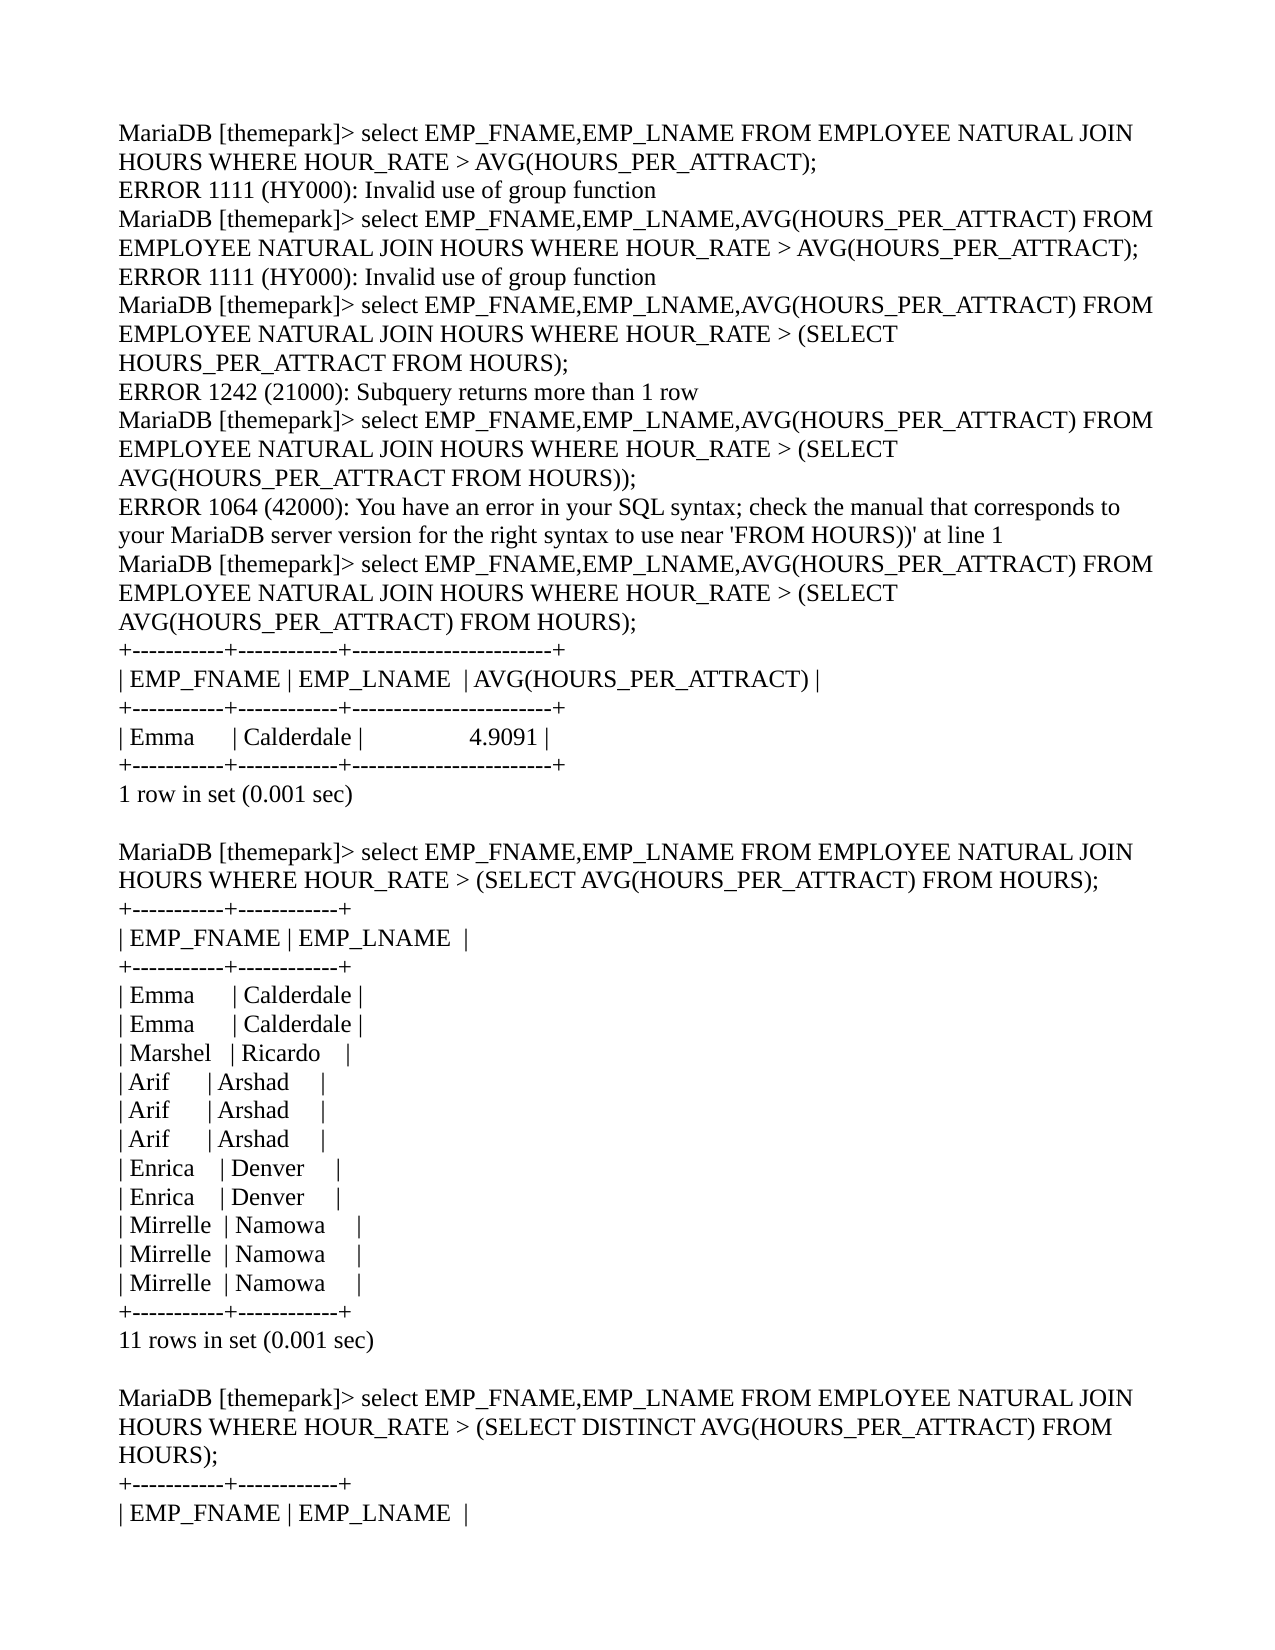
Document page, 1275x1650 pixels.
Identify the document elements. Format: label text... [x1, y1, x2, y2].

text | Emma | Calderdale | 4.9091 | [118, 722, 1157, 751]
text | Arif | Arshad | [118, 1124, 1157, 1153]
text MariaDB [themepark]> select EMP_FNAME,EMP_LNAME,AVG(HOURS_PER_ATTRACT) FROM EMPLOYEE NATURAL JOIN HOURS WHERE HOUR_RATE > (SELECT AVG(HOURS_PER_ATTRACT) FROM HOURS); [118, 549, 1157, 636]
text | EMP_FNAME | EMP_LNAME | [118, 923, 1157, 952]
text ERROR 1242 (21000): Subquery returns more than 1 row [118, 377, 1157, 406]
text ERROR 1064 (42000): You have an error in your SQL syntax; check the manual that corresponds to your MariaDB server version for the right syntax to use near 'FROM HOURS))' at line 1 [118, 492, 1157, 549]
text | EMP_FNAME | EMP_LNAME | AVG(HOURS_PER_ATTRACT) | [118, 664, 1157, 693]
text MariaDB [themepark]> select EMP_FNAME,EMP_LNAME,AVG(HOURS_PER_ATTRACT) FROM EMPLOYEE NATURAL JOIN HOURS WHERE HOUR_RATE > (SELECT AVG(HOURS_PER_ATTRACT FROM HOURS)); [118, 406, 1157, 492]
text +-----------+------------+ [118, 894, 1157, 923]
text +-----------+------------+------------------------+ [118, 636, 1157, 664]
text 11 rows in set (0.001 sec) [118, 1326, 1157, 1354]
text | Enrica | Denver | [118, 1182, 1157, 1211]
text | Marshel | Ricardo | [118, 1038, 1157, 1067]
text MariaDB [themepark]> select EMP_FNAME,EMP_LNAME,AVG(HOURS_PER_ATTRACT) FROM EMPLOYEE NATURAL JOIN HOURS WHERE HOUR_RATE > (SELECT HOURS_PER_ATTRACT FROM HOURS); [118, 291, 1157, 377]
text +-----------+------------+------------------------+ [118, 751, 1157, 779]
text MariaDB [themepark]> select EMP_FNAME,EMP_LNAME FROM EMPLOYEE NATURAL JOIN HOURS WHERE HOUR_RATE > (SELECT DISTINCT AVG(HOURS_PER_ATTRACT) FROM HOURS); [118, 1383, 1157, 1469]
text | Mirrelle | Namowa | [118, 1268, 1157, 1297]
text MariaDB [themepark]> select EMP_FNAME,EMP_LNAME FROM EMPLOYEE NATURAL JOIN HOURS WHERE HOUR_RATE > AVG(HOURS_PER_ATTRACT); [118, 118, 1157, 176]
text | Emma | Calderdale | [118, 1009, 1157, 1038]
text | EMP_FNAME | EMP_LNAME | [118, 1498, 1157, 1527]
text | Arif | Arshad | [118, 1067, 1157, 1096]
text | Arif | Arshad | [118, 1096, 1157, 1124]
text | Mirrelle | Namowa | [118, 1239, 1157, 1268]
text +-----------+------------+------------------------+ [118, 693, 1157, 722]
text +-----------+------------+ [118, 952, 1157, 981]
text | Enrica | Denver | [118, 1153, 1157, 1182]
text MariaDB [themepark]> select EMP_FNAME,EMP_LNAME,AVG(HOURS_PER_ATTRACT) FROM EMPLOYEE NATURAL JOIN HOURS WHERE HOUR_RATE > AVG(HOURS_PER_ATTRACT); [118, 204, 1157, 262]
text +-----------+------------+ [118, 1297, 1157, 1326]
text | Emma | Calderdale | [118, 981, 1157, 1009]
text ERROR 1111 (HY000): Invalid use of group function [118, 262, 1157, 291]
text | Mirrelle | Namowa | [118, 1211, 1157, 1239]
text ERROR 1111 (HY000): Invalid use of group function [118, 176, 1157, 204]
text +-----------+------------+ [118, 1469, 1157, 1498]
text MariaDB [themepark]> select EMP_FNAME,EMP_LNAME FROM EMPLOYEE NATURAL JOIN HOURS WHERE HOUR_RATE > (SELECT AVG(HOURS_PER_ATTRACT) FROM HOURS); [118, 837, 1157, 894]
text 1 row in set (0.001 sec) [118, 779, 1157, 808]
